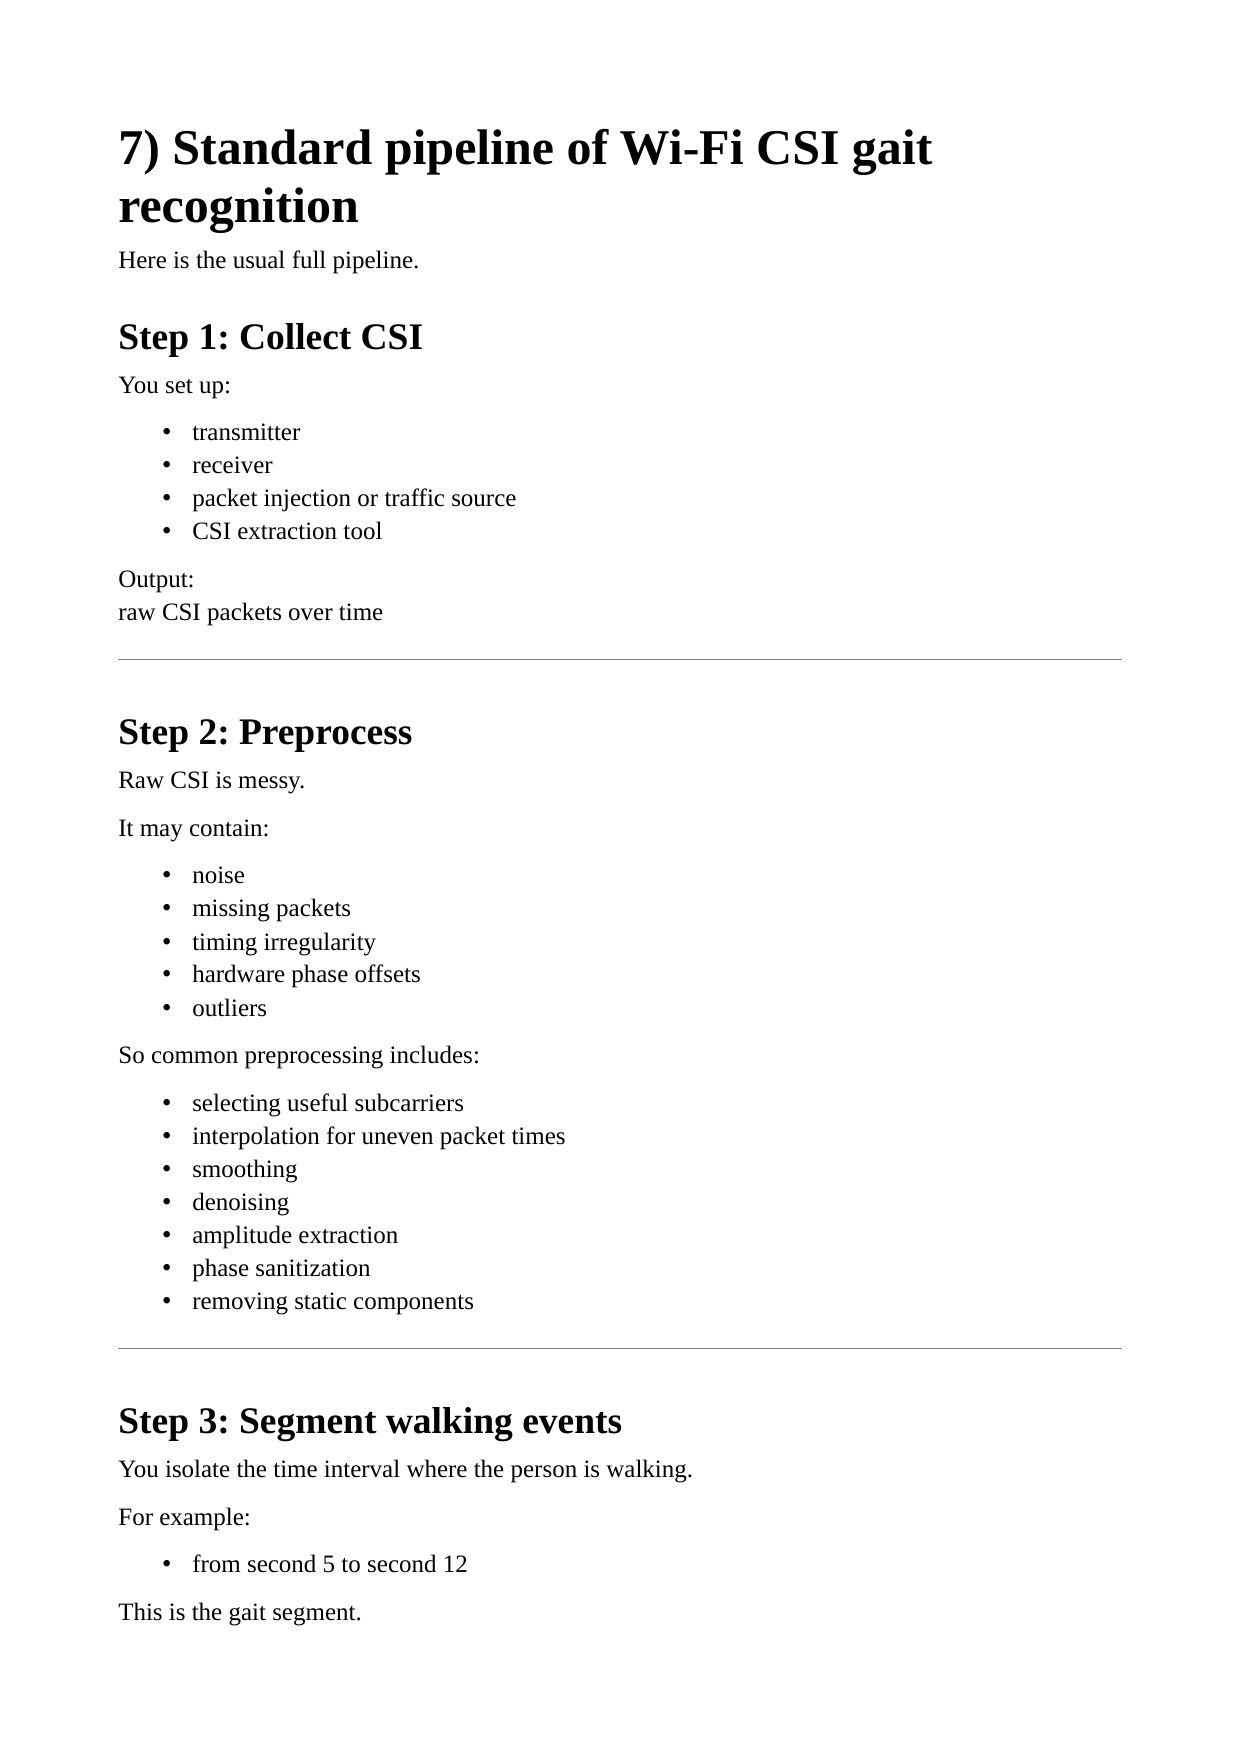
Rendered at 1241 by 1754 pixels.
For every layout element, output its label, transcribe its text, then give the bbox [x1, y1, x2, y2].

list noise [162, 861, 1122, 889]
text Raw CSI is messy. [118, 765, 1122, 794]
text It may contain: [118, 813, 1122, 842]
list receiver [162, 450, 1122, 479]
list smoothing [162, 1154, 1122, 1183]
subtitle Step 2: Preprocess [118, 710, 1122, 753]
list timing irregularity [162, 927, 1122, 955]
subtitle Step 1: Collect CSI [118, 314, 1122, 357]
list outliers [162, 993, 1122, 1021]
subtitle Step 3: Segment walking events [118, 1399, 1122, 1442]
subtitle 7) Standard pipeline of Wi-Fi CSI gait recognition [118, 118, 1122, 233]
text You set up: [118, 370, 1122, 398]
list CSI extraction tool [162, 516, 1122, 545]
text You isolate the time interval where the person is walking. [118, 1454, 1122, 1483]
text This is the gait segment. [118, 1597, 1122, 1626]
list hardware phase offsets [162, 959, 1122, 988]
list interpolation for uneven packet times [162, 1121, 1122, 1149]
list removing static components [162, 1286, 1122, 1315]
list packet injection or traffic source [162, 483, 1122, 512]
text For example: [118, 1502, 1122, 1531]
text So common preprocessing includes: [118, 1040, 1122, 1069]
text Here is the usual full pipeline. [118, 246, 1122, 274]
list missing packets [162, 893, 1122, 922]
text Output: raw CSI packets over time [118, 564, 1122, 626]
list selecting useful subcarriers [162, 1088, 1122, 1117]
list from second 5 to second 12 [162, 1549, 1122, 1578]
list denoising [162, 1187, 1122, 1216]
list transmitter [162, 417, 1122, 446]
list amplitude extraction [162, 1220, 1122, 1249]
list phase sanitization [162, 1253, 1122, 1282]
